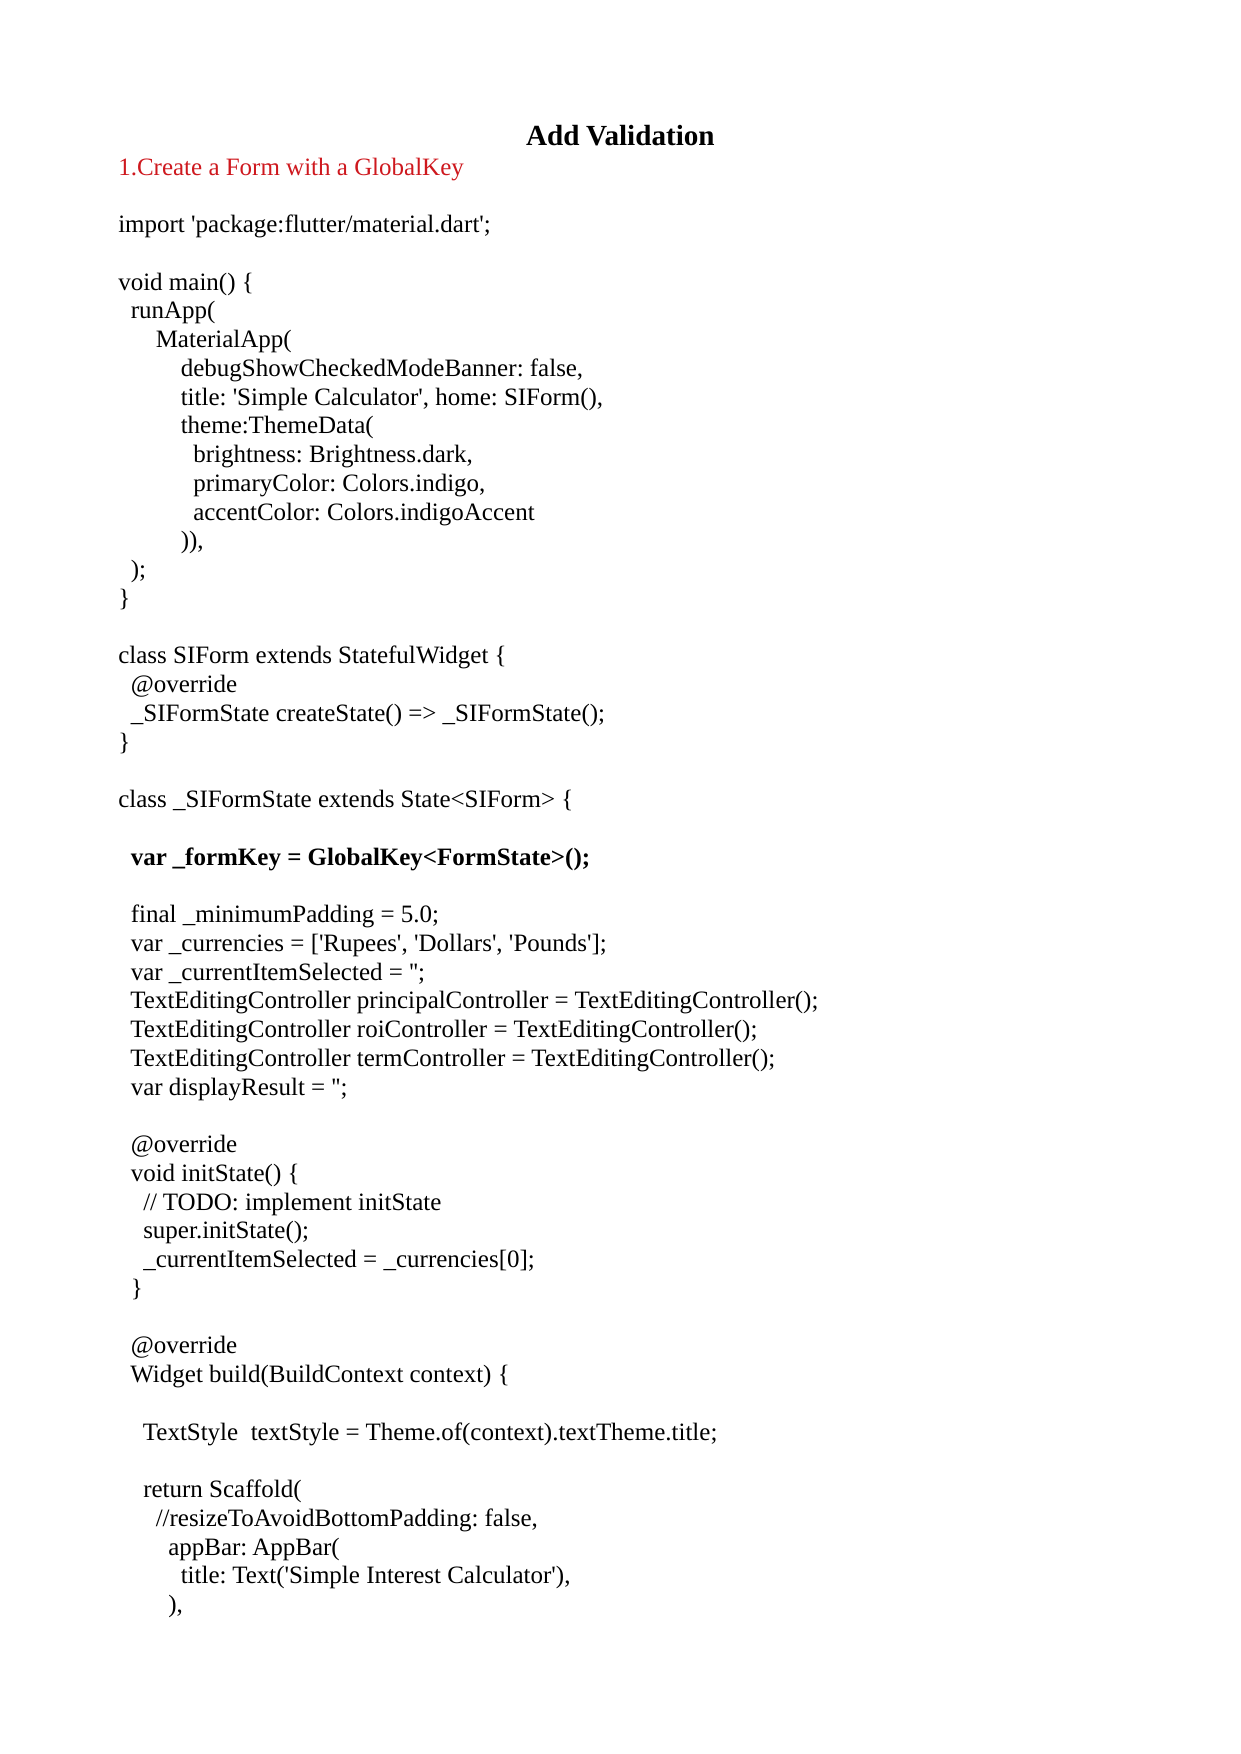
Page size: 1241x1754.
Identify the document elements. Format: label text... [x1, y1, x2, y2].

text primaryColor: Colors.indigo, [118, 468, 1122, 497]
text appBar: AppBar( [118, 1532, 1122, 1560]
text title: 'Simple Calculator', home: SIForm(), [118, 382, 1122, 410]
text TextEditingController principalController = TextEditingController(); [118, 985, 1122, 1014]
text @override [118, 669, 1122, 698]
text return Scaffold( [118, 1474, 1122, 1503]
text TextStyle textStyle = Theme.of(context).textTheme.title; [118, 1417, 1122, 1445]
text Widget build(BuildContext context) { [118, 1359, 1122, 1388]
text title: Text('Simple Interest Calculator'), [118, 1560, 1122, 1589]
text TextEditingController termController = TextEditingController(); [118, 1043, 1122, 1072]
text MaterialApp( [118, 324, 1122, 353]
text brightness: Brightness.dark, [118, 439, 1122, 468]
text theme:ThemeData( [118, 410, 1122, 439]
text ); [118, 554, 1122, 583]
text var _currencies = ['Rupees', 'Dollars', 'Pounds']; [118, 928, 1122, 957]
text _SIFormState createState() => _SIFormState(); [118, 698, 1122, 727]
text } [118, 1273, 1122, 1302]
text _currentItemSelected = _currencies[0]; [118, 1244, 1122, 1273]
text //resizeToAvoidBottomPadding: false, [118, 1503, 1122, 1532]
text @override [118, 1330, 1122, 1359]
text import 'package:flutter/material.dart'; [118, 209, 1122, 238]
text var _formKey = GlobalKey<FormState>(); [118, 842, 1122, 870]
text } [118, 727, 1122, 755]
text class SIForm extends StatefulWidget { [118, 640, 1122, 669]
text ), [118, 1589, 1122, 1618]
text Add Validation [118, 118, 1122, 152]
text )), [118, 525, 1122, 554]
text class _SIFormState extends State<SIForm> { [118, 784, 1122, 813]
text runApp( [118, 295, 1122, 324]
text void main() { [118, 267, 1122, 295]
text 1.Create a Form with a GlobalKey [118, 152, 1122, 180]
text final _minimumPadding = 5.0; [118, 899, 1122, 928]
text super.initState(); [118, 1215, 1122, 1244]
text void initState() { [118, 1158, 1122, 1187]
text accentColor: Colors.indigoAccent [118, 497, 1122, 525]
text var _currentItemSelected = ''; [118, 957, 1122, 985]
text var displayResult = ''; [118, 1072, 1122, 1100]
text // TODO: implement initState [118, 1187, 1122, 1215]
text TextEditingController roiController = TextEditingController(); [118, 1014, 1122, 1043]
text debugShowCheckedModeBanner: false, [118, 353, 1122, 382]
text @override [118, 1129, 1122, 1158]
text } [118, 583, 1122, 612]
